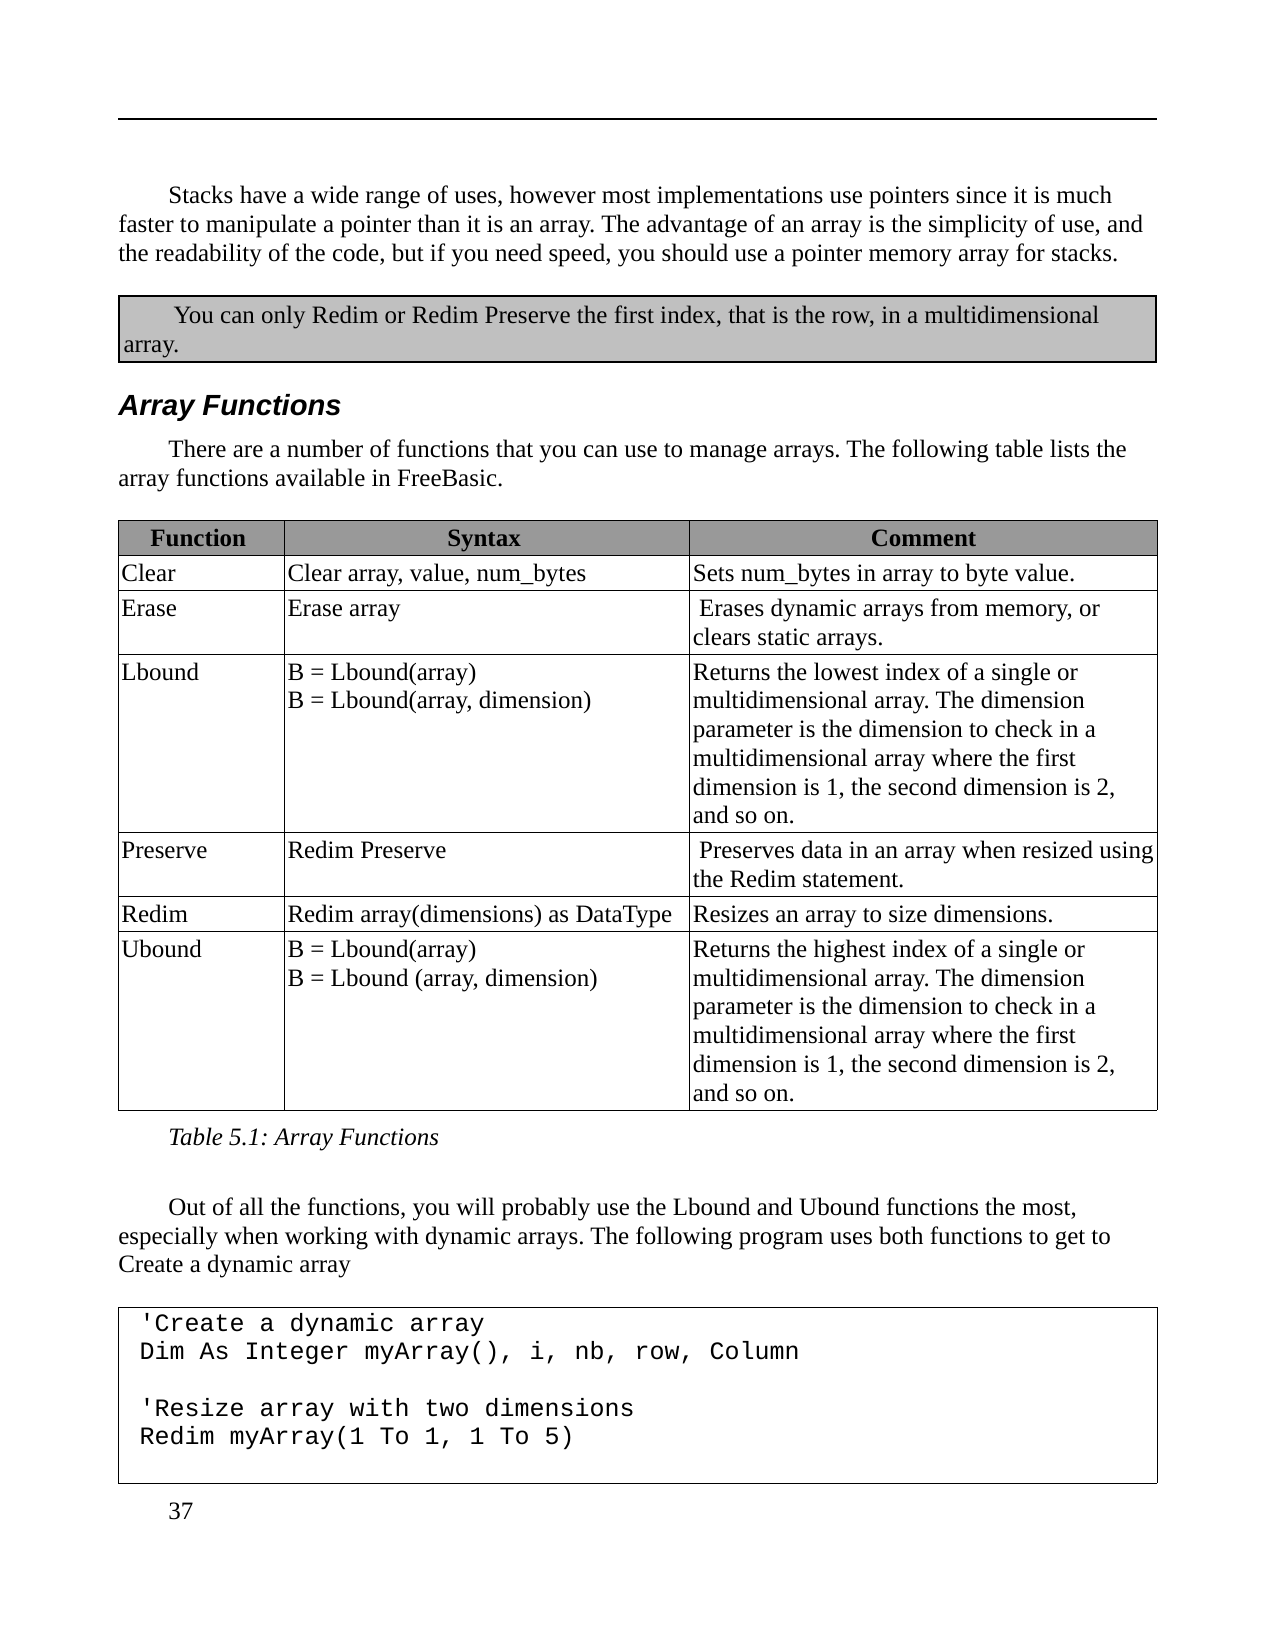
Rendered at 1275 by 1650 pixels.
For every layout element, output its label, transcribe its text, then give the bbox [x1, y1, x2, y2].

text 'Resize array with two dimensions [119, 1392, 1157, 1420]
text Table 5.1: Array Functions [118, 1122, 1157, 1151]
table_cell Clear [119, 556, 284, 590]
table_cell Sets num_bytes in array to byte value. [690, 556, 1157, 590]
table_cell Redim [119, 897, 284, 931]
table_cell B = Lbound(array) B = Lbound (array, dimension) [285, 932, 689, 1109]
text Dim As Integer myArray(), i, nb, row, Column [119, 1335, 1157, 1367]
table_header Function [119, 521, 284, 555]
table_cell Lbound [119, 655, 284, 832]
table_cell Resizes an array to size dimensions. [690, 897, 1157, 931]
table_cell Returns the lowest index of a single or multidimensional array. The dimension parameter is the dimension to check in a multidimensional array where the first dimension is 1, the second dimension is 2, and so on. [690, 655, 1157, 832]
table_cell Preserve [119, 833, 284, 896]
text You can only Redim or Redim Preserve the first index, that is the row, in a multidimensional array. [120, 297, 1155, 361]
table_cell B = Lbound(array) B = Lbound(array, dimension) [285, 655, 689, 832]
table_header Comment [690, 521, 1157, 555]
table_cell Redim Preserve [285, 833, 689, 896]
table_cell Erase [119, 591, 284, 654]
table_cell Redim array(dimensions) as DataType [285, 897, 689, 931]
text Out of all the functions, you will probably use the Lbound and Ubound functions the most, especially when working with dynamic arrays. The following program uses both functions to get to Create a dynamic array [118, 1192, 1157, 1278]
table_cell Erase array [285, 591, 689, 654]
text 'Create a dynamic array [119, 1308, 1157, 1335]
table_header Syntax [285, 521, 689, 555]
table_cell Ubound [119, 932, 284, 1109]
text Redim myArray(1 To 1, 1 To 5) [119, 1420, 1157, 1452]
table_cell Returns the highest index of a single or multidimensional array. The dimension parameter is the dimension to check in a multidimensional array where the first dimension is 1, the second dimension is 2, and so on. [690, 932, 1157, 1109]
text Stacks have a wide range of uses, however most implementations use pointers since it is much faster to manipulate a pointer than it is an array. The advantage of an array is the simplicity of use, and the readability of the code, but if you need speed, you should use a pointer memory array for stacks. [118, 180, 1157, 266]
table_cell Erases dynamic arrays from memory, or clears static arrays. [690, 591, 1157, 654]
text There are a number of functions that you can use to manage arrays. The following table lists the array functions available in FreeBasic. [118, 434, 1157, 491]
table_cell Clear array, value, num_bytes [285, 556, 689, 590]
subtitle Array Functions [118, 388, 1157, 421]
table_cell Preserves data in an array when resized using the Redim statement. [690, 833, 1157, 896]
